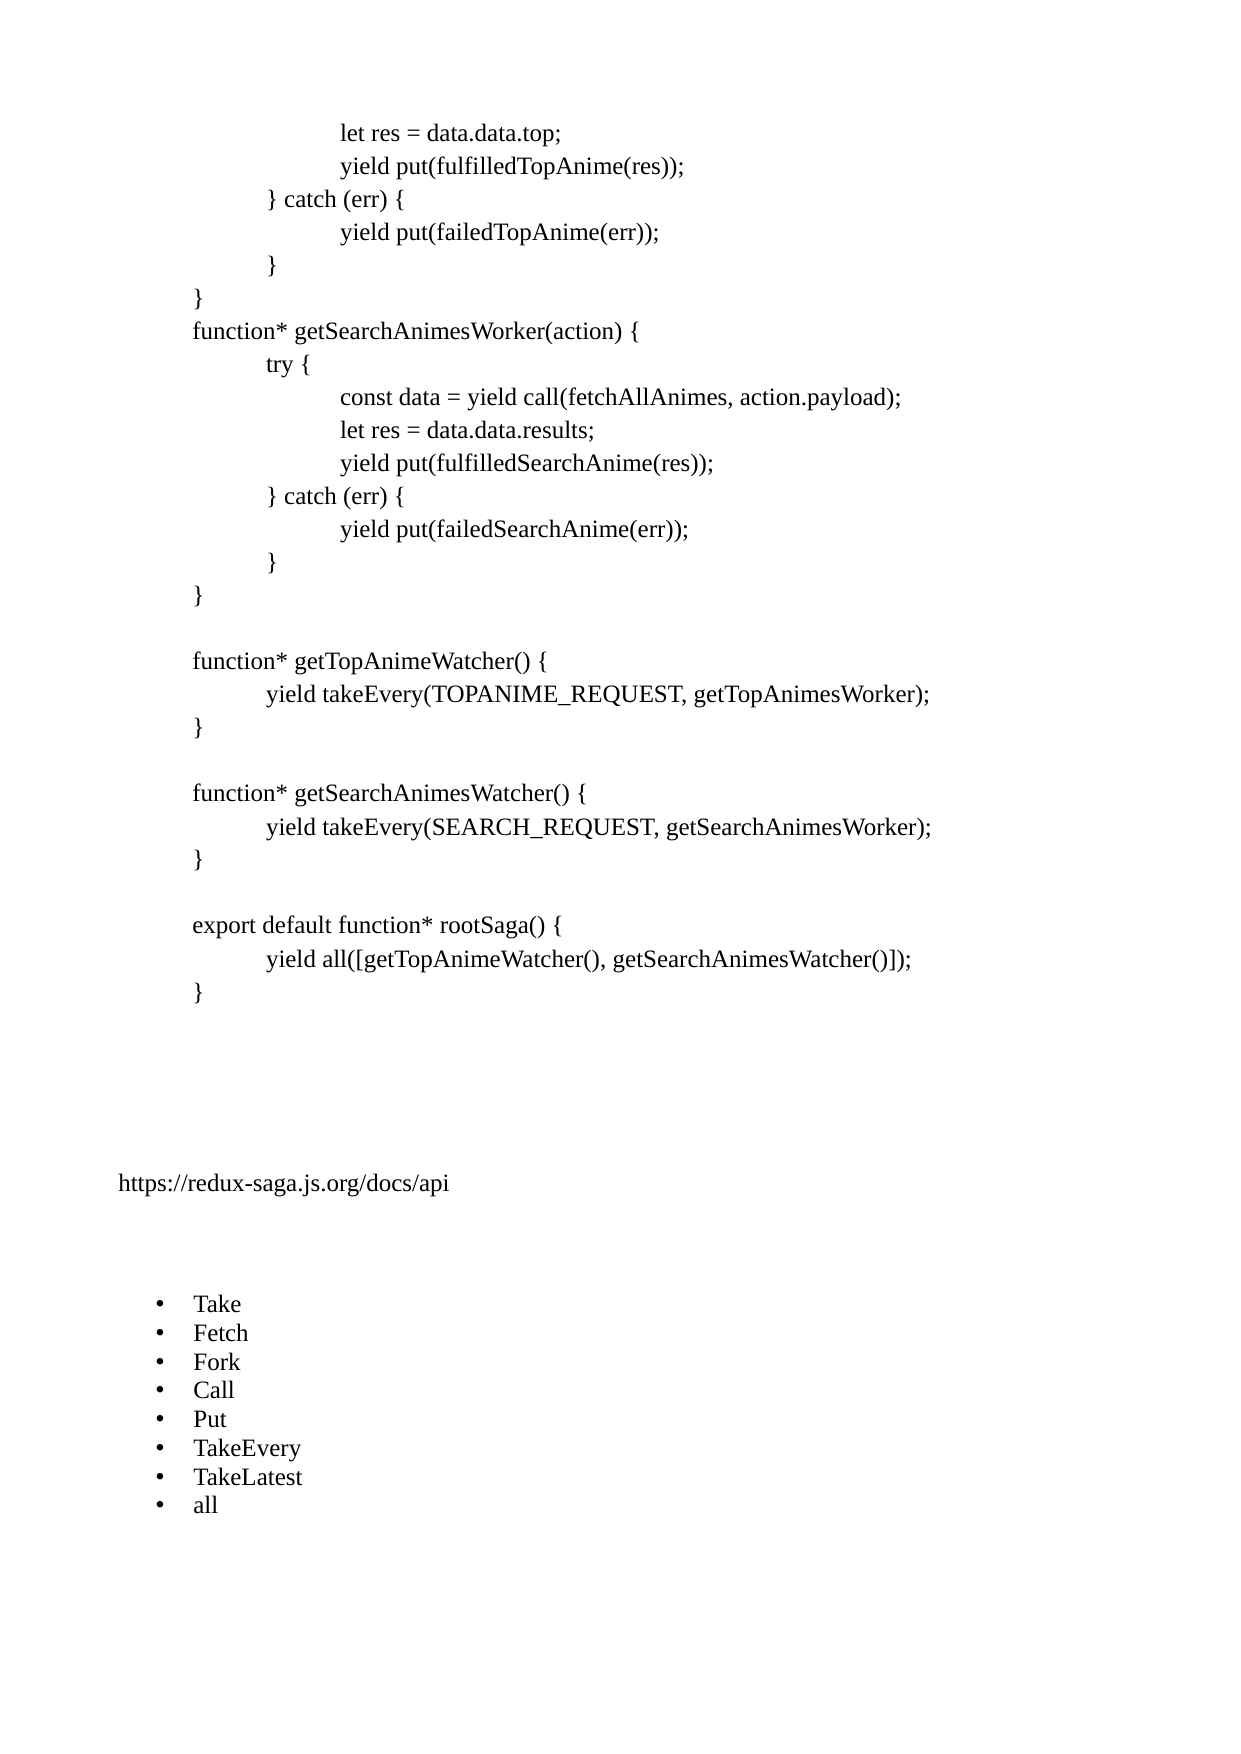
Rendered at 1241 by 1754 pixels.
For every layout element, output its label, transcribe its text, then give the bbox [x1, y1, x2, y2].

text } [192, 977, 1122, 1005]
text } [192, 283, 1122, 312]
text } catch (err) { [192, 184, 1122, 213]
list Take [156, 1289, 1122, 1318]
text yield put(fulfilledTopAnime(res)); [192, 151, 1122, 180]
text yield all([getTopAnimeWatcher(), getSearchAnimesWatcher()]); [192, 944, 1122, 972]
text let res = data.data.top; [192, 118, 1122, 147]
list all [156, 1491, 1122, 1519]
text yield takeEvery(TOPANIME_REQUEST, getTopAnimesWorker); [192, 679, 1122, 708]
text const data = yield call(fetchAllAnimes, action.payload); [192, 382, 1122, 411]
text } [192, 712, 1122, 741]
text } catch (err) { [192, 481, 1122, 510]
list TakeEvery [156, 1433, 1122, 1462]
text function* getSearchAnimesWorker(action) { [192, 316, 1122, 345]
text yield takeEvery(SEARCH_REQUEST, getSearchAnimesWorker); [192, 812, 1122, 840]
list Fork [156, 1347, 1122, 1376]
list Fetch [156, 1318, 1122, 1347]
text } [192, 580, 1122, 609]
text export default function* rootSaga() { [192, 911, 1122, 939]
text } [192, 844, 1122, 873]
text yield put(failedSearchAnime(err)); [192, 514, 1122, 543]
list TakeLatest [156, 1462, 1122, 1491]
text https://redux-saga.js.org/docs/api [118, 1135, 1122, 1197]
text } [192, 547, 1122, 576]
text } [192, 250, 1122, 279]
text yield put(fulfilledSearchAnime(res)); [192, 448, 1122, 477]
text let res = data.data.results; [192, 415, 1122, 444]
text function* getTopAnimeWatcher() { [192, 646, 1122, 675]
text yield put(failedTopAnime(err)); [192, 217, 1122, 246]
list Call [156, 1376, 1122, 1404]
list Put [156, 1404, 1122, 1433]
text try { [192, 349, 1122, 378]
text function* getSearchAnimesWatcher() { [192, 778, 1122, 807]
